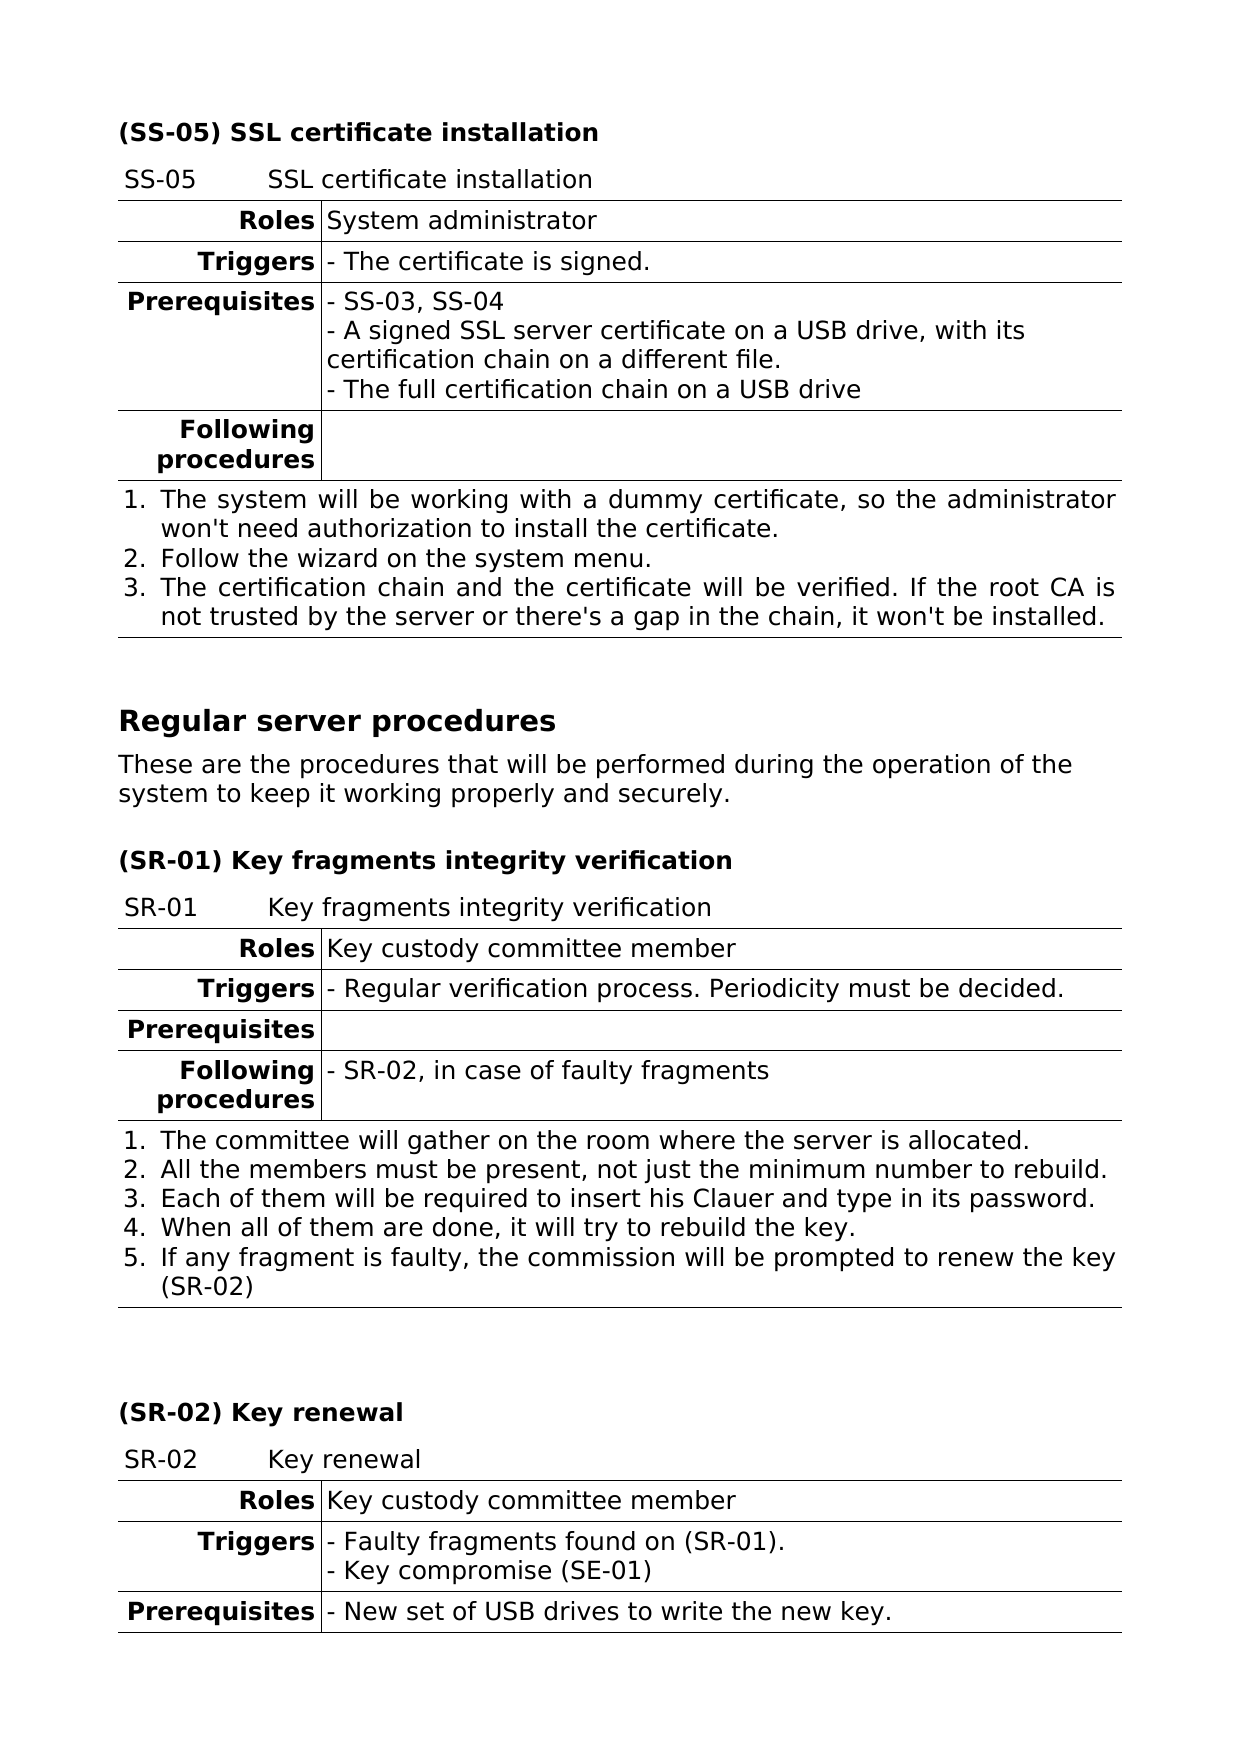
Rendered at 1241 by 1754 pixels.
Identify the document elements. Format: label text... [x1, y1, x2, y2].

table_cell Triggers [118, 242, 321, 282]
table_header SR-02 [118, 1440, 262, 1480]
table_cell Roles [118, 929, 321, 969]
subtitle (SS-05) SSL certificate installation [118, 118, 1122, 147]
subtitle (SR-01) Key fragments integrity verification [118, 846, 1122, 875]
table_cell Prerequisites [118, 283, 321, 410]
table_cell Triggers [118, 970, 321, 1009]
table_cell System administrator [322, 201, 1122, 241]
table_cell Roles [118, 1481, 321, 1521]
table_cell Following procedures [118, 1051, 321, 1120]
table_cell Prerequisites [118, 1011, 321, 1050]
table_cell The committee will gather on the room where the server is allocated. All the members must be present, not just the minimum number to rebuild. Each of them will be required to insert his Clauer and type in its password. When all of them are done, it will try to rebuild the key. If any fragment is faulty, the commission will be prompted to renew the key (SR-02) [118, 1121, 1122, 1307]
text These are the procedures that will be performed during the operation of the system to keep it working properly and securely. [118, 750, 1122, 809]
table_cell Following procedures [118, 411, 321, 480]
table_cell Roles [118, 201, 321, 241]
table_cell Key custody committee member [322, 1481, 1122, 1521]
table_cell [322, 411, 1122, 480]
table_cell - SS-03, SS-04 - A signed SSL server certificate on a USB drive, with its certification chain on a different file. - The full certification chain on a USB drive [322, 283, 1122, 410]
table_cell - The certificate is signed. [322, 242, 1122, 282]
table_header SR-01 [118, 888, 262, 928]
table_cell Key custody committee member [322, 929, 1122, 969]
table_header SS-05 [118, 160, 262, 200]
table_cell - Regular verification process. Periodicity must be decided. [322, 970, 1122, 1009]
table_cell Prerequisites [118, 1592, 321, 1632]
subtitle Regular server procedures [118, 704, 1122, 738]
table_header SSL certificate installation [262, 160, 1122, 200]
subtitle (SR-02) Key renewal [118, 1398, 1122, 1427]
table_cell [322, 1011, 1122, 1050]
table_header Key fragments integrity verification [262, 888, 1122, 928]
table_cell - SR-02, in case of faulty fragments [322, 1051, 1122, 1120]
table_cell - Faulty fragments found on (SR-01). - Key compromise (SE-01) [322, 1522, 1122, 1591]
table_cell Triggers [118, 1522, 321, 1591]
table_header Key renewal [262, 1440, 1122, 1480]
table_cell The system will be working with a dummy certificate, so the administrator won't need authorization to install the certificate. Follow the wizard on the system menu. The certification chain and the certificate will be verified. If the root CA is not trusted by the server or there's a gap in the chain, it won't be installed. [118, 481, 1122, 637]
table_cell - New set of USB drives to write the new key. [322, 1592, 1122, 1632]
